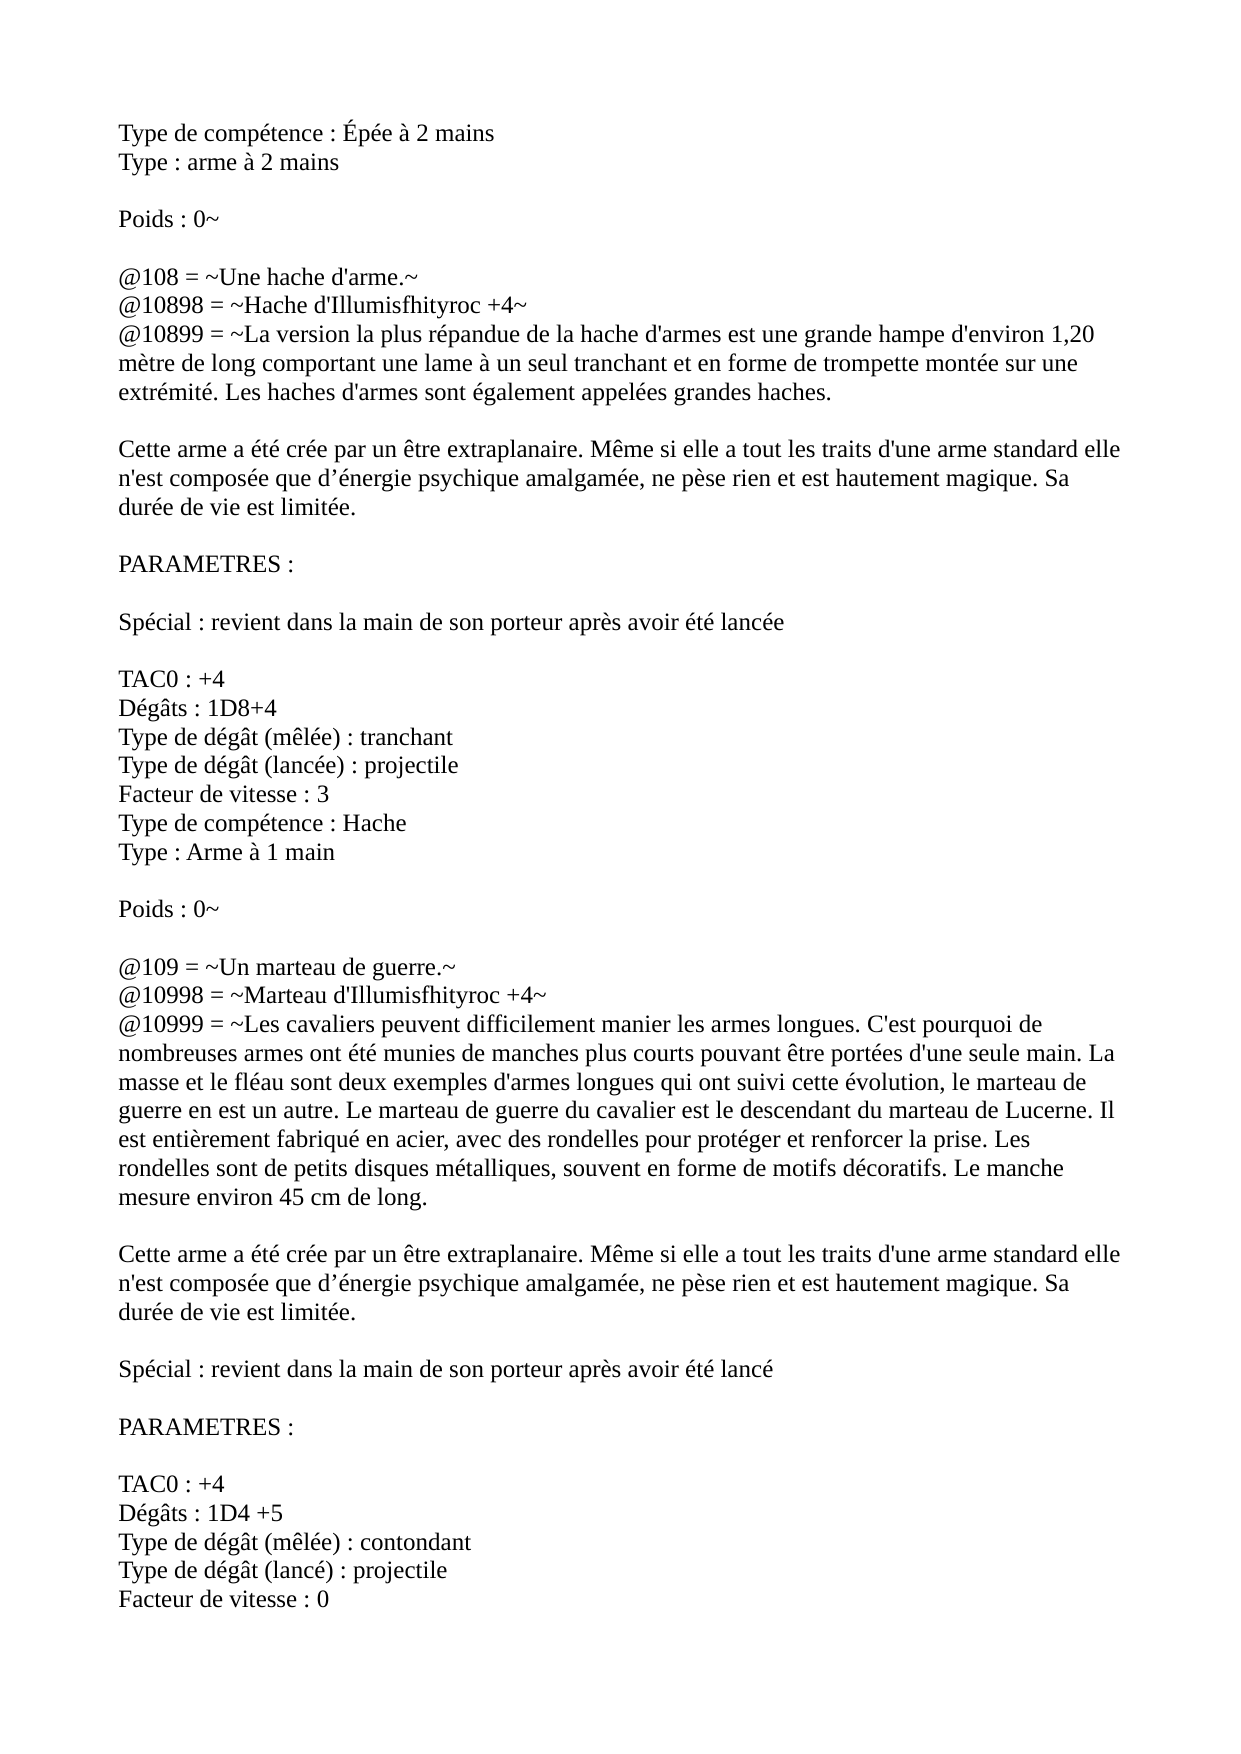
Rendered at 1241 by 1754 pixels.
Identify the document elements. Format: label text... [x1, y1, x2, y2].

text Type de compétence : Hache [118, 808, 1122, 837]
text @10899 = ~La version la plus répandue de la hache d'armes est une grande hampe d'environ 1,20 mètre de long comportant une lame à un seul tranchant et en forme de trompette montée sur une extrémité. Les haches d'armes sont également appelées grandes haches. [118, 319, 1122, 406]
text @10898 = ~Hache d'Illumisfhityroc +4~ [118, 291, 1122, 319]
text Poids : 0~ [118, 204, 1122, 233]
text PARAMETRES : [118, 549, 1122, 578]
text Type : Arme à 1 main [118, 837, 1122, 866]
text PARAMETRES : [118, 1412, 1122, 1441]
text Type de dégât (lancée) : projectile [118, 751, 1122, 779]
text Cette arme a été crée par un être extraplanaire. Même si elle a tout les traits d'une arme standard elle n'est composée que d’énergie psychique amalgamée, ne pèse rien et est hautement magique. Sa durée de vie est limitée. [118, 434, 1122, 521]
text TAC0 : +4 [118, 664, 1122, 693]
text TAC0 : +4 [118, 1469, 1122, 1498]
text Type : arme à 2 mains [118, 147, 1122, 176]
text @108 = ~Une hache d'arme.~ [118, 262, 1122, 291]
text Type de dégât (mêlée) : tranchant [118, 722, 1122, 751]
text Spécial : revient dans la main de son porteur après avoir été lancé [118, 1354, 1122, 1383]
text Dégâts : 1D8+4 [118, 693, 1122, 722]
text Poids : 0~ [118, 894, 1122, 923]
text Type de dégât (lancé) : projectile [118, 1556, 1122, 1584]
text Facteur de vitesse : 0 [118, 1584, 1122, 1613]
text @109 = ~Un marteau de guerre.~ [118, 952, 1122, 981]
text @10999 = ~Les cavaliers peuvent difficilement manier les armes longues. C'est pourquoi de nombreuses armes ont été munies de manches plus courts pouvant être portées d'une seule main. La masse et le fléau sont deux exemples d'armes longues qui ont suivi cette évolution, le marteau de guerre en est un autre. Le marteau de guerre du cavalier est le descendant du marteau de Lucerne. Il est entièrement fabriqué en acier, avec des rondelles pour protéger et renforcer la prise. Les rondelles sont de petits disques métalliques, souvent en forme de motifs décoratifs. Le manche mesure environ 45 cm de long. [118, 1009, 1122, 1211]
text Cette arme a été crée par un être extraplanaire. Même si elle a tout les traits d'une arme standard elle n'est composée que d’énergie psychique amalgamée, ne pèse rien et est hautement magique. Sa durée de vie est limitée. [118, 1239, 1122, 1326]
text Facteur de vitesse : 3 [118, 779, 1122, 808]
text Type de dégât (mêlée) : contondant [118, 1527, 1122, 1556]
text Dégâts : 1D4 +5 [118, 1498, 1122, 1527]
text Spécial : revient dans la main de son porteur après avoir été lancée [118, 607, 1122, 636]
text Type de compétence : Épée à 2 mains [118, 118, 1122, 147]
text @10998 = ~Marteau d'Illumisfhityroc +4~ [118, 981, 1122, 1009]
